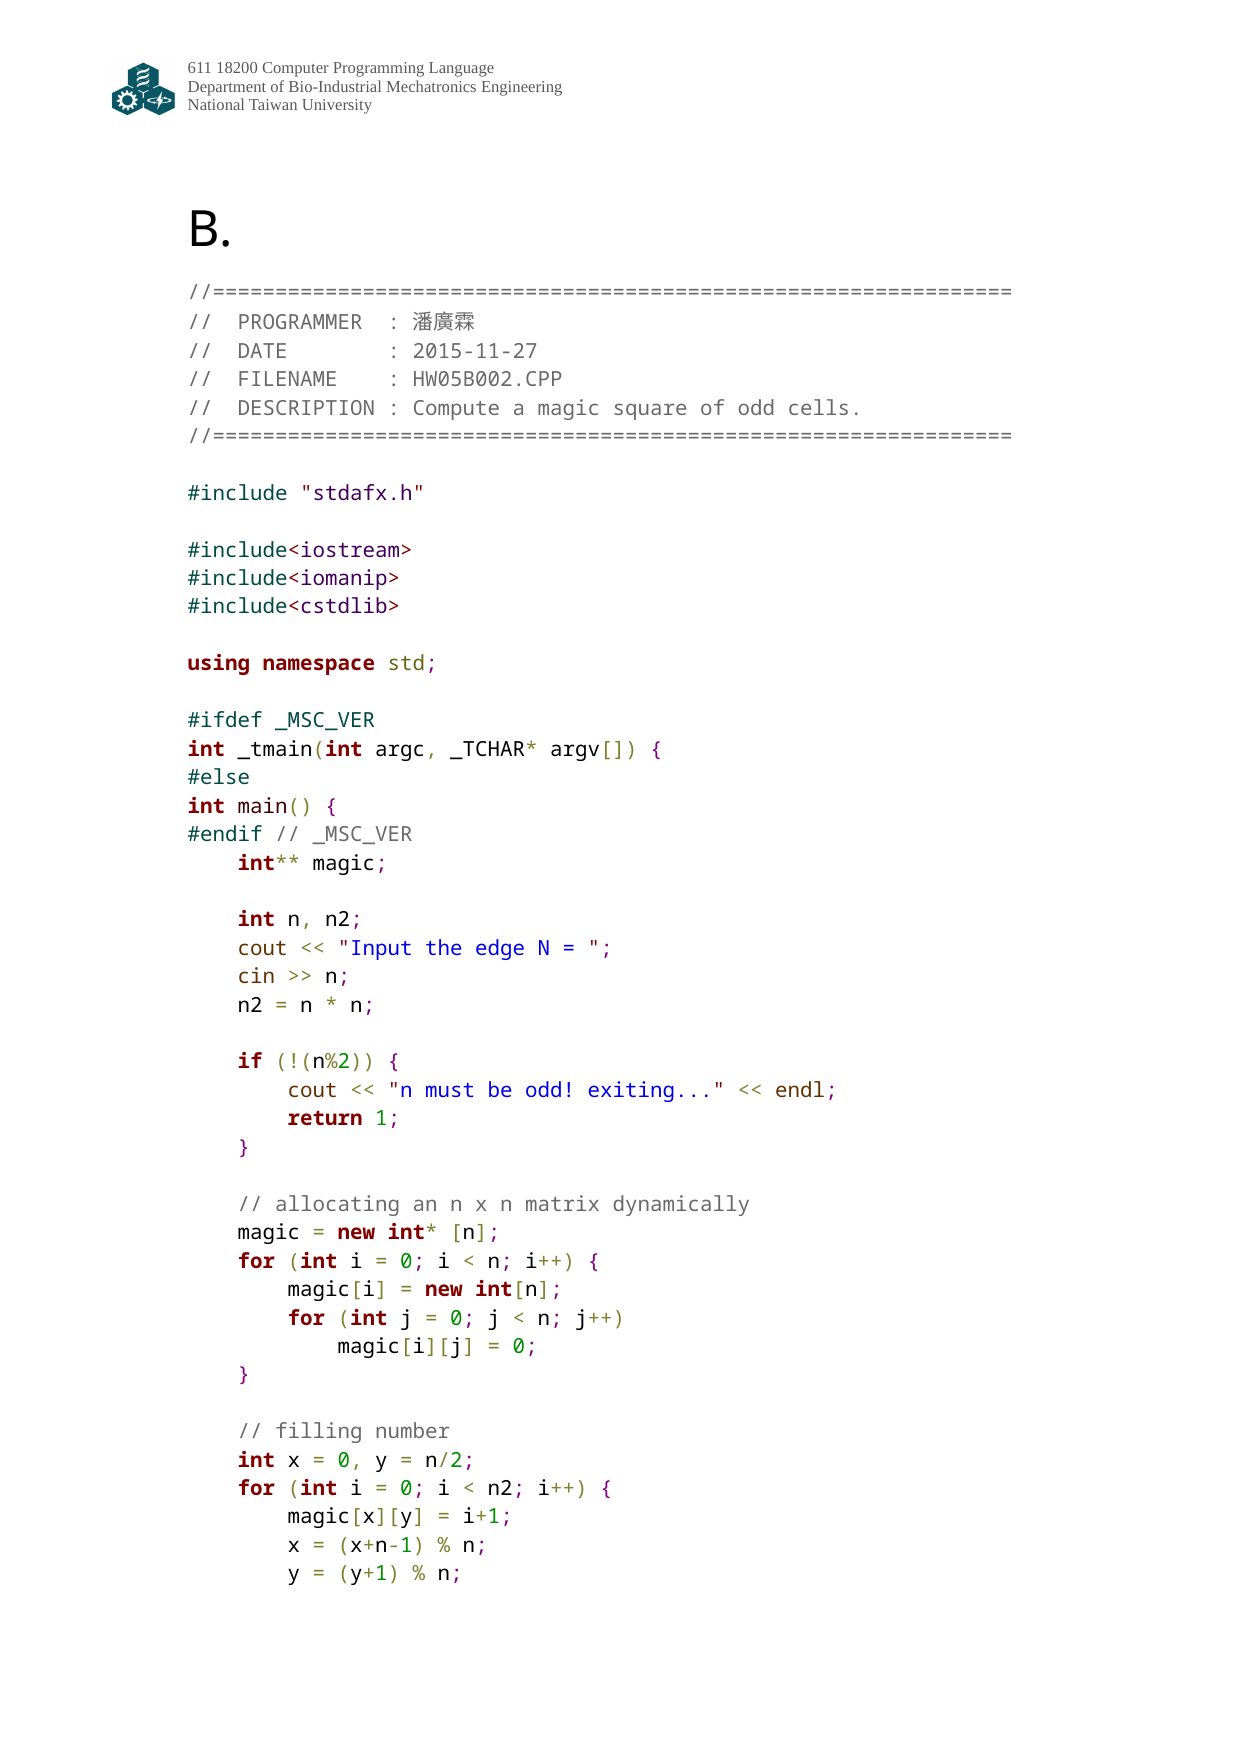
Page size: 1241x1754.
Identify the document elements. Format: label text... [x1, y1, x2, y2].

text using namespace std; [187, 648, 1053, 677]
text #include "stdafx.h" [187, 478, 1053, 506]
text // DATE : 2015-11-27 [187, 336, 1053, 364]
text // allocating an n x n matrix dynamically [187, 1189, 1053, 1217]
text magic = new int* [n]; [187, 1217, 1053, 1246]
text int n, n2; [187, 904, 1053, 933]
text magic[x][y] = i+1; [187, 1502, 1053, 1530]
text #include<iomanip> [187, 563, 1053, 592]
text int _tmain(int argc, _TCHAR* argv[]) { [187, 734, 1053, 762]
text #include<cstdlib> [187, 592, 1053, 620]
text for (int j = 0; j < n; j++) [187, 1303, 1053, 1331]
text // DESCRIPTION : Compute a magic square of odd cells. [187, 393, 1053, 421]
text #else [187, 762, 1053, 791]
text cout << "n must be odd! exiting..." << endl; [187, 1075, 1053, 1103]
text // PROGRAMMER : 潘廣霖 [187, 305, 1053, 336]
text int main() { [187, 791, 1053, 819]
text } [187, 1359, 1053, 1388]
text } [187, 1132, 1053, 1160]
subtitle B. [187, 189, 1053, 264]
text int x = 0, y = n/2; [187, 1445, 1053, 1473]
text magic[i] = new int[n]; [187, 1274, 1053, 1303]
text #endif // _MSC_VER [187, 819, 1053, 848]
text if (!(n%2)) { [187, 1047, 1053, 1075]
text x = (x+n-1) % n; [187, 1530, 1053, 1558]
text n2 = n * n; [187, 990, 1053, 1018]
text // FILENAME : HW05B002.CPP [187, 364, 1053, 393]
text magic[i][j] = 0; [187, 1331, 1053, 1359]
text //================================================================ [187, 421, 1053, 449]
text cin >> n; [187, 961, 1053, 990]
text ﻿//================================================================ [187, 277, 1053, 305]
text #ifdef _MSC_VER [187, 705, 1053, 734]
text #include<iostream> [187, 535, 1053, 563]
text return 1; [187, 1103, 1053, 1132]
text // filling number [187, 1416, 1053, 1445]
text y = (y+1) % n; [187, 1558, 1053, 1587]
text int** magic; [187, 848, 1053, 876]
text for (int i = 0; i < n2; i++) { [187, 1473, 1053, 1502]
text for (int i = 0; i < n; i++) { [187, 1246, 1053, 1274]
text cout << "Input the edge N = "; [187, 933, 1053, 961]
